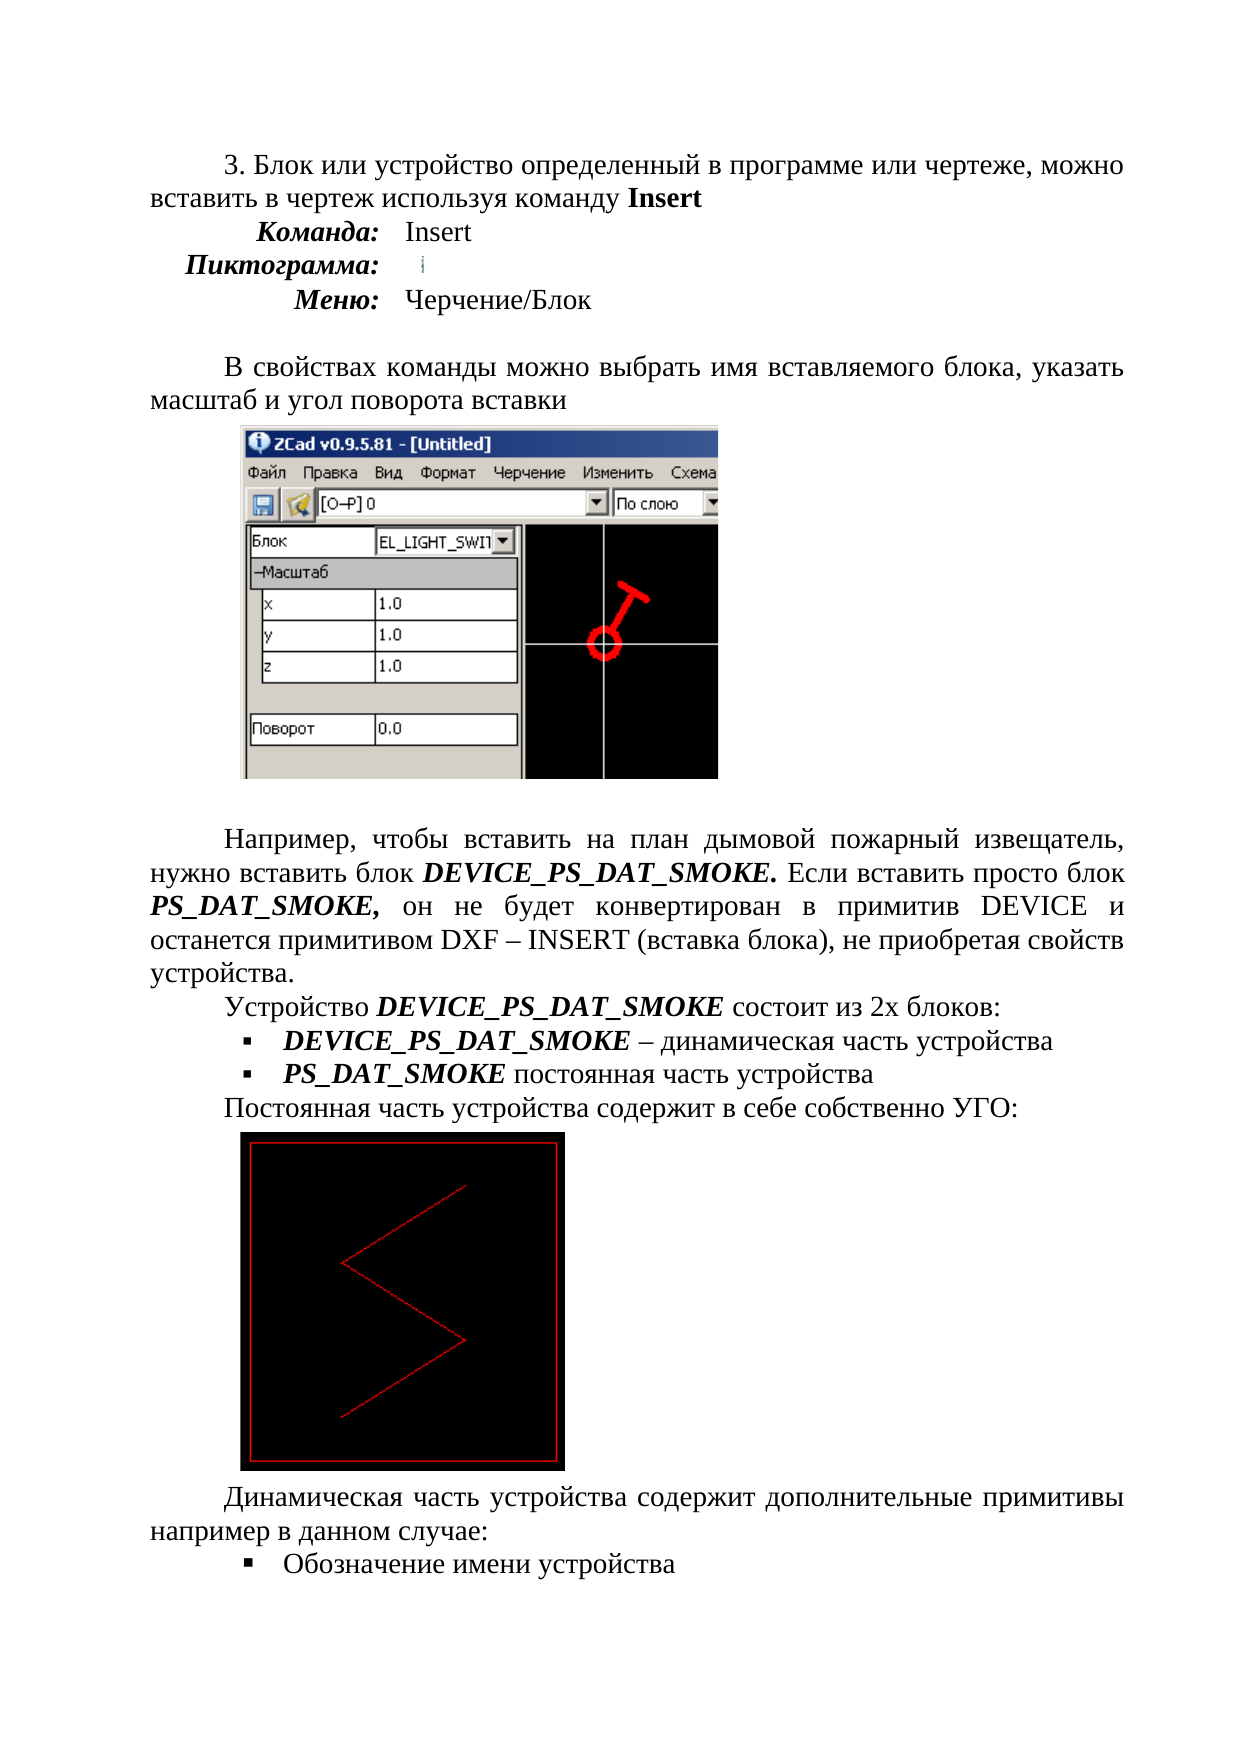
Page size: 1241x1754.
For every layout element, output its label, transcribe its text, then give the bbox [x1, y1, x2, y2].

text 3. Блок или устройство определенный в программе или чертеже, можно вставить в чертеж используя команду Insert [150, 147, 1125, 214]
table_cell Черчение/Блок [394, 282, 1039, 315]
text В свойствах команды можно выбрать имя вставляемого блока, указать масштаб и угол поворота вставки [150, 349, 1125, 416]
table_header Insert [394, 214, 1039, 247]
text Динамическая часть устройства содержит дополнительные примитивы например в данном случае: [150, 1479, 1125, 1547]
list Обозначение имени устройства [241, 1547, 1125, 1580]
list PS_DAT_SMOKE постоянная часть устройства [241, 1056, 1125, 1090]
text Например, чтобы вставить на план дымовой пожарный извещатель, нужно вставить блок DEVICE_PS_DAT_SMOKE. Если вставить просто блок PS_DAT_SMOKE, он не будет конвертирован в примитив DEVICE и останется примитивом DXF – INSERT (вставка блока), не приобретая свойств устройства. [150, 821, 1125, 989]
table_cell Пиктограмма: [139, 248, 394, 282]
table_cell Меню: [139, 282, 394, 315]
text Устройство DEVICE_PS_DAT_SMOKE состоит из 2х блоков: [150, 989, 1125, 1023]
list DEVICE_PS_DAT_SMOKE – динамическая часть устройства [241, 1023, 1125, 1056]
table_cell [394, 248, 1039, 282]
text Постоянная часть устройства содержит в себе собственно УГО: [150, 1090, 1125, 1123]
table_header Команда: [139, 214, 394, 247]
